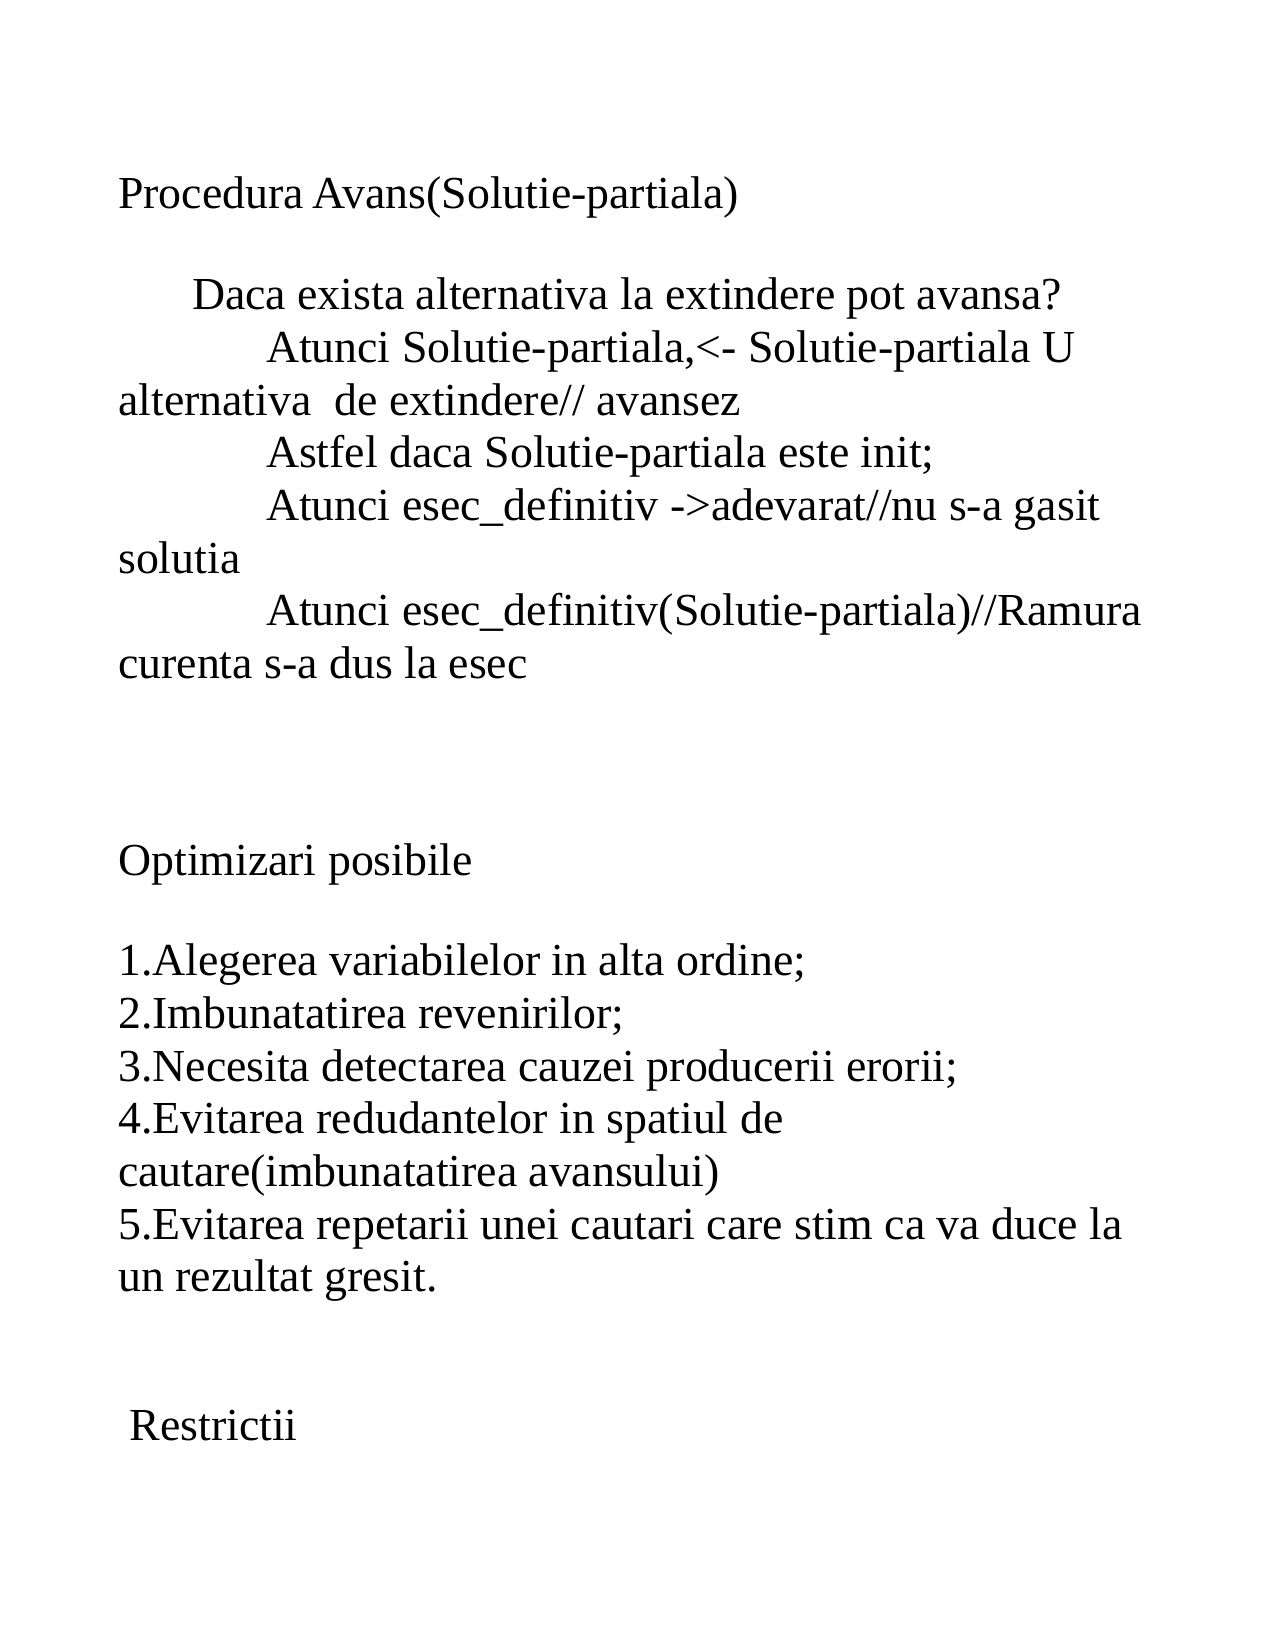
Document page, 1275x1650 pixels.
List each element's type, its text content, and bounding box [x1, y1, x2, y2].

text 4.Evitarea redudantelor in spatiul de cautare(imbunatatirea avansului) [118, 1091, 1157, 1196]
text 1.Alegerea variabilelor in alta ordine; [118, 933, 1157, 985]
text 5.Evitarea repetarii unei cautari care stim ca va duce la un rezultat gresit. [118, 1196, 1157, 1302]
text Atunci Solutie-partiala,<- Solutie-partiala U alternativa de extindere// avansez [118, 319, 1157, 425]
text Atunci esec_definitiv(Solutie-partiala)//Ramura curenta s-a dus la esec [118, 583, 1157, 688]
text 2.Imbunatatirea revenirilor; [118, 985, 1157, 1038]
text 3.Necesita detectarea cauzei producerii erorii; [118, 1038, 1157, 1091]
text Restrictii [118, 1397, 1157, 1450]
text Atunci esec_definitiv ->adevarat//nu s-a gasit solutia [118, 477, 1157, 583]
text Daca exista alternativa la extindere pot avansa? [118, 267, 1157, 319]
text Procedura Avans(Solutie-partiala) [118, 166, 1157, 219]
text Astfel daca Solutie-partiala este init; [118, 425, 1157, 477]
text Optimizari posibile [118, 832, 1157, 885]
